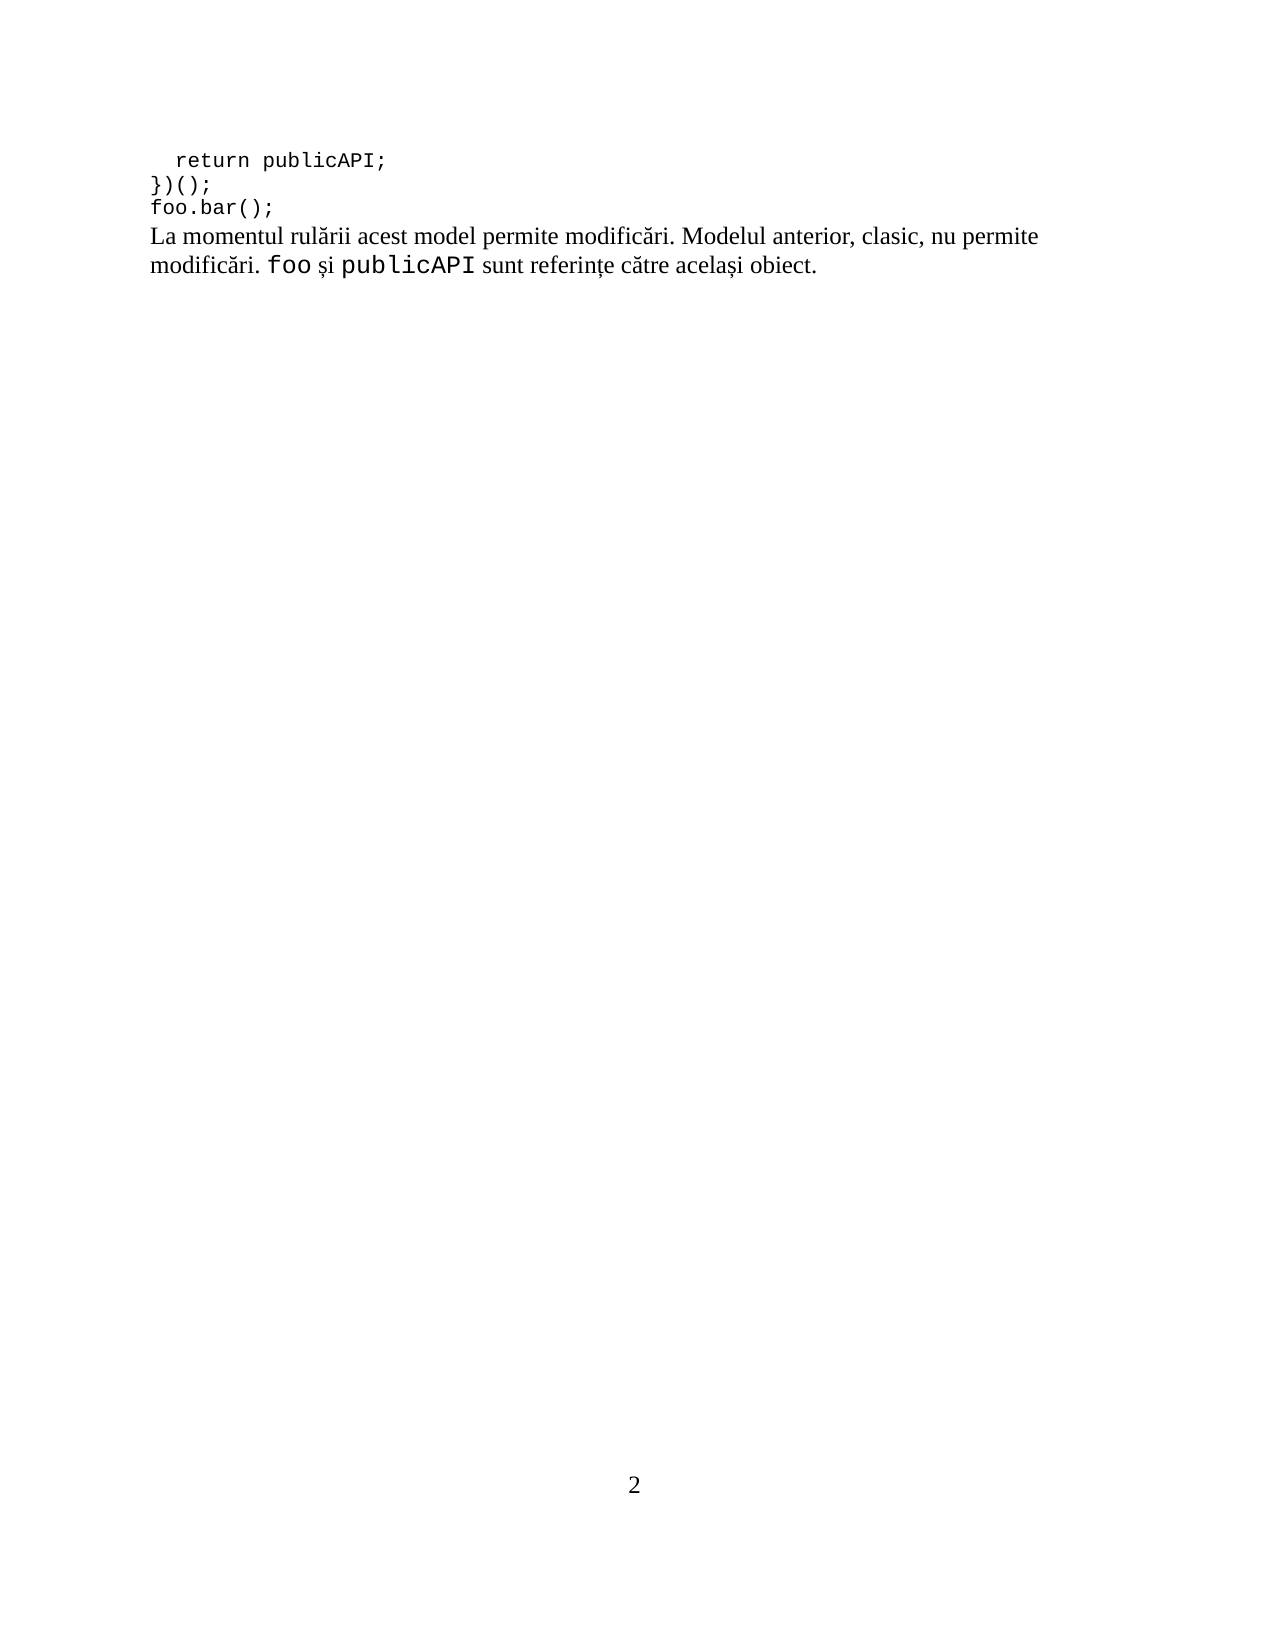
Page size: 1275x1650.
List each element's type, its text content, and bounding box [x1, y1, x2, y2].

text })(); [150, 174, 1125, 197]
text foo.bar(); [150, 197, 1125, 221]
text La momentul rulării acest model permite modificări. Modelul anterior, clasic, nu permite modificări. foo și publicAPI sunt referințe către același obiect. [150, 221, 1125, 281]
text return publicAPI; [150, 150, 1125, 174]
